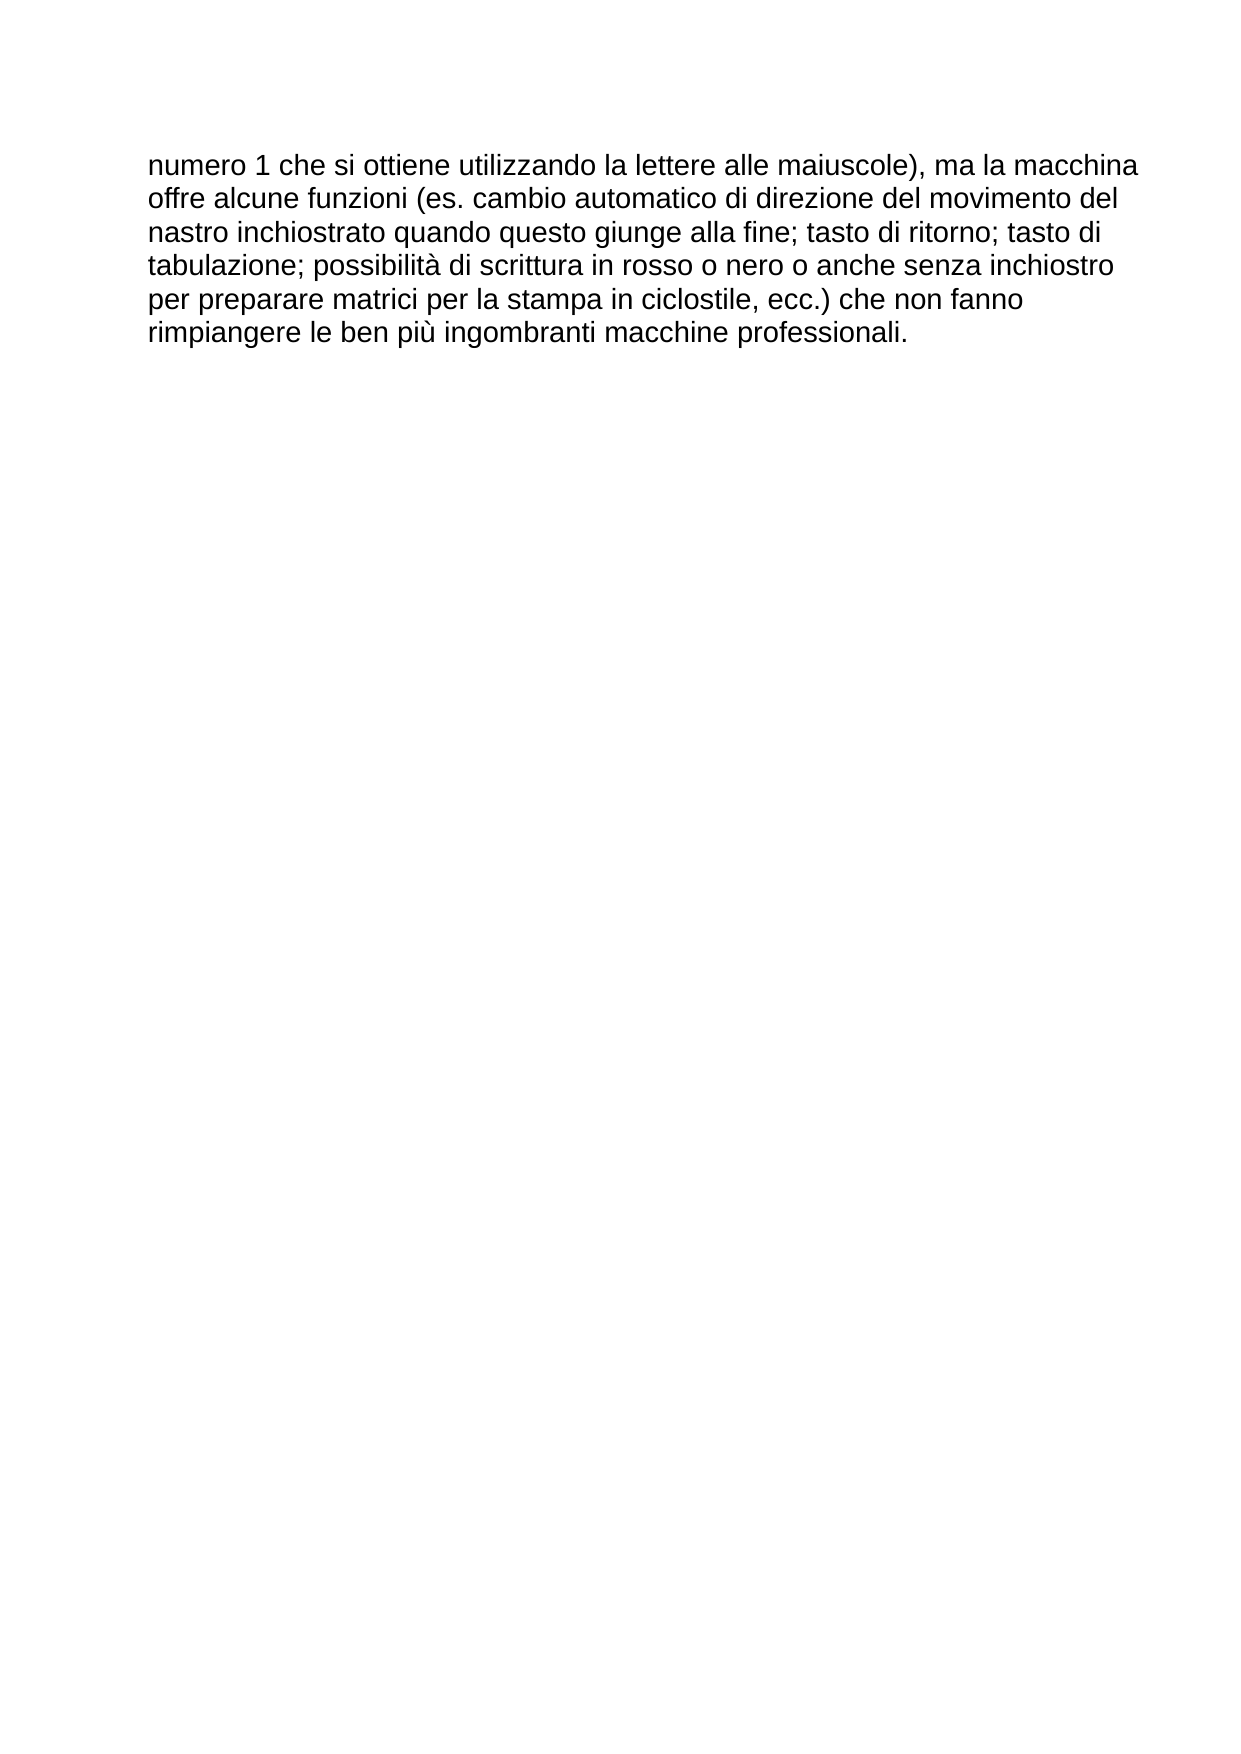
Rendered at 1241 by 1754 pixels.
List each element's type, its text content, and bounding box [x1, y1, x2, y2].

text numero 1 che si ottiene utilizzando la lettere alle maiuscole), ma la macchina offre alcune funzioni (es. cambio automatico di direzione del movimento del nastro inchiostrato quando questo giunge alla fine; tasto di ritorno; tasto di tabulazione; possibilità di scrittura in rosso o nero o anche senza inchiostro per preparare matrici per la stampa in ciclostile, ecc.) che non fanno rimpiangere le ben più ingombranti macchine professionali. [148, 148, 1152, 349]
